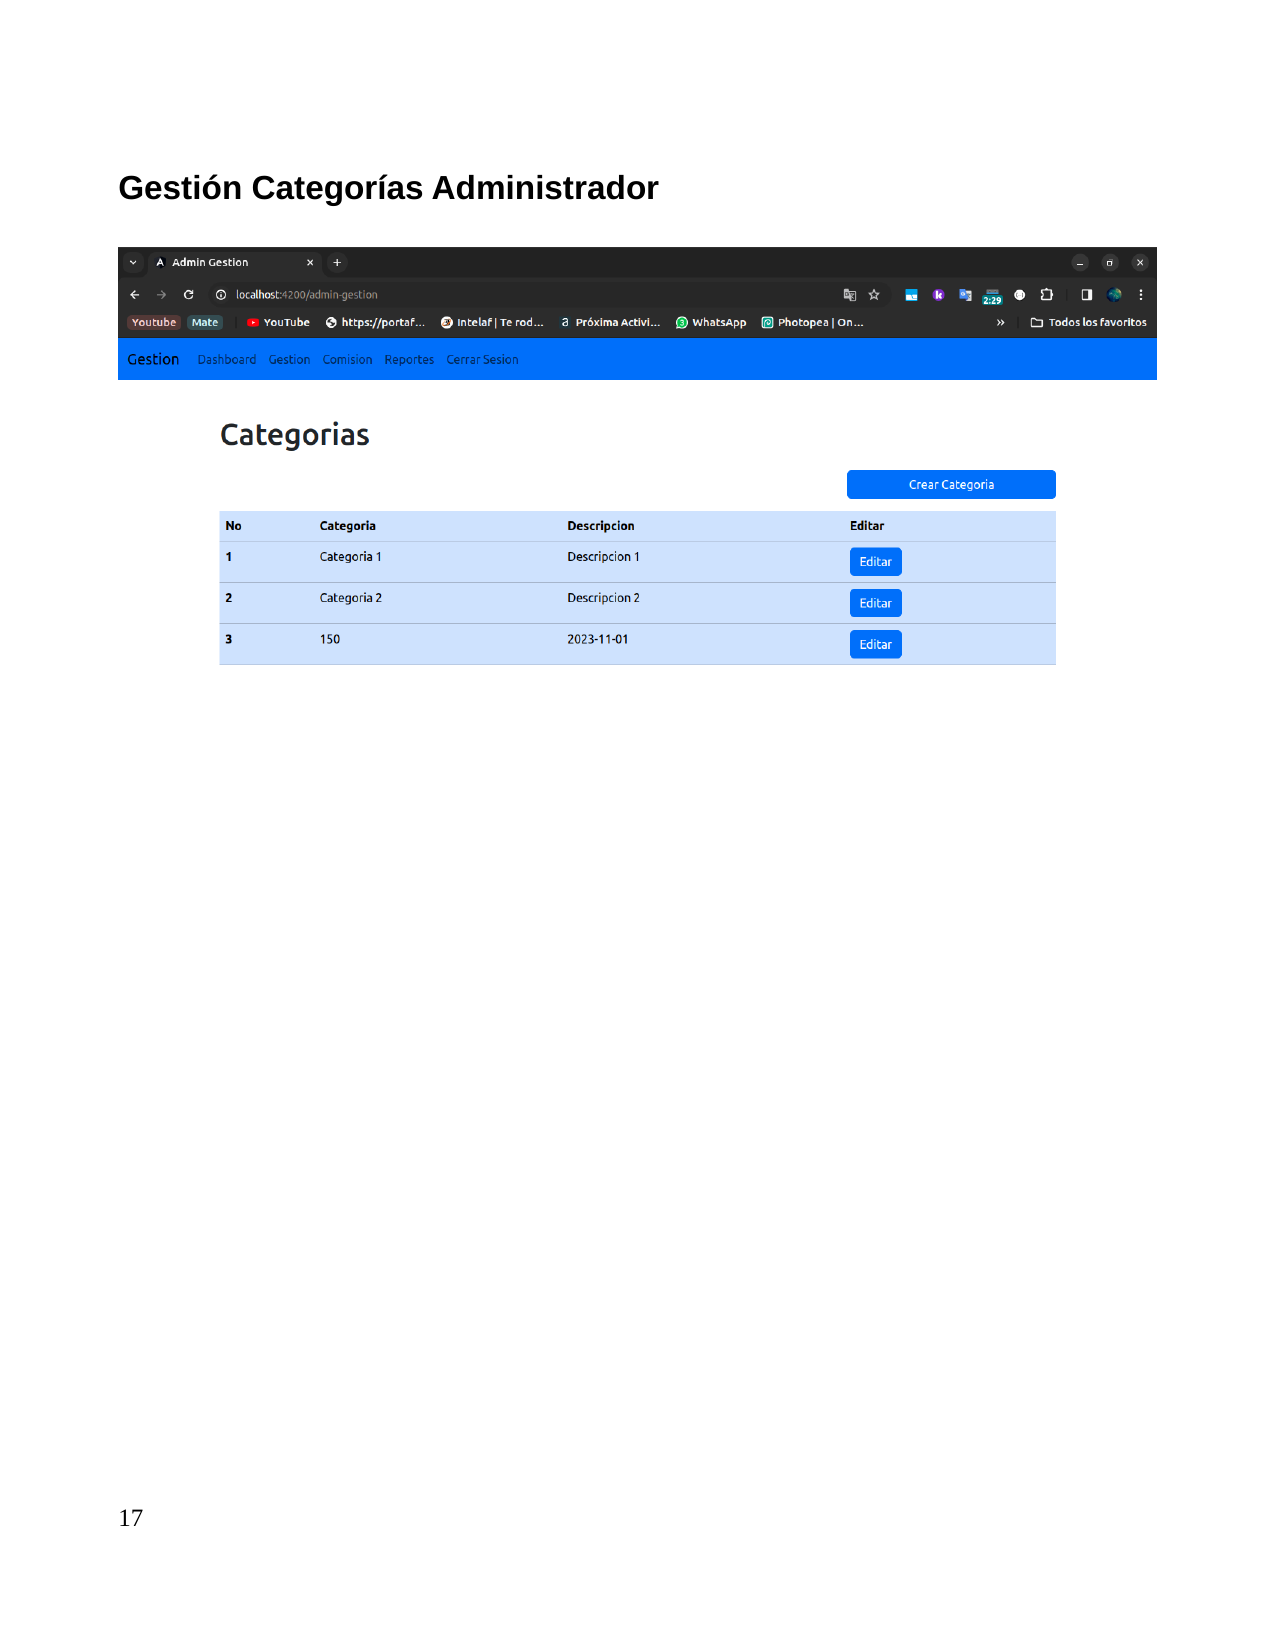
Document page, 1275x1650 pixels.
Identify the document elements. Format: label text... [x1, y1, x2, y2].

picture [118, 247, 1157, 902]
subtitle Gestión Categorías Administrador [118, 168, 1157, 206]
